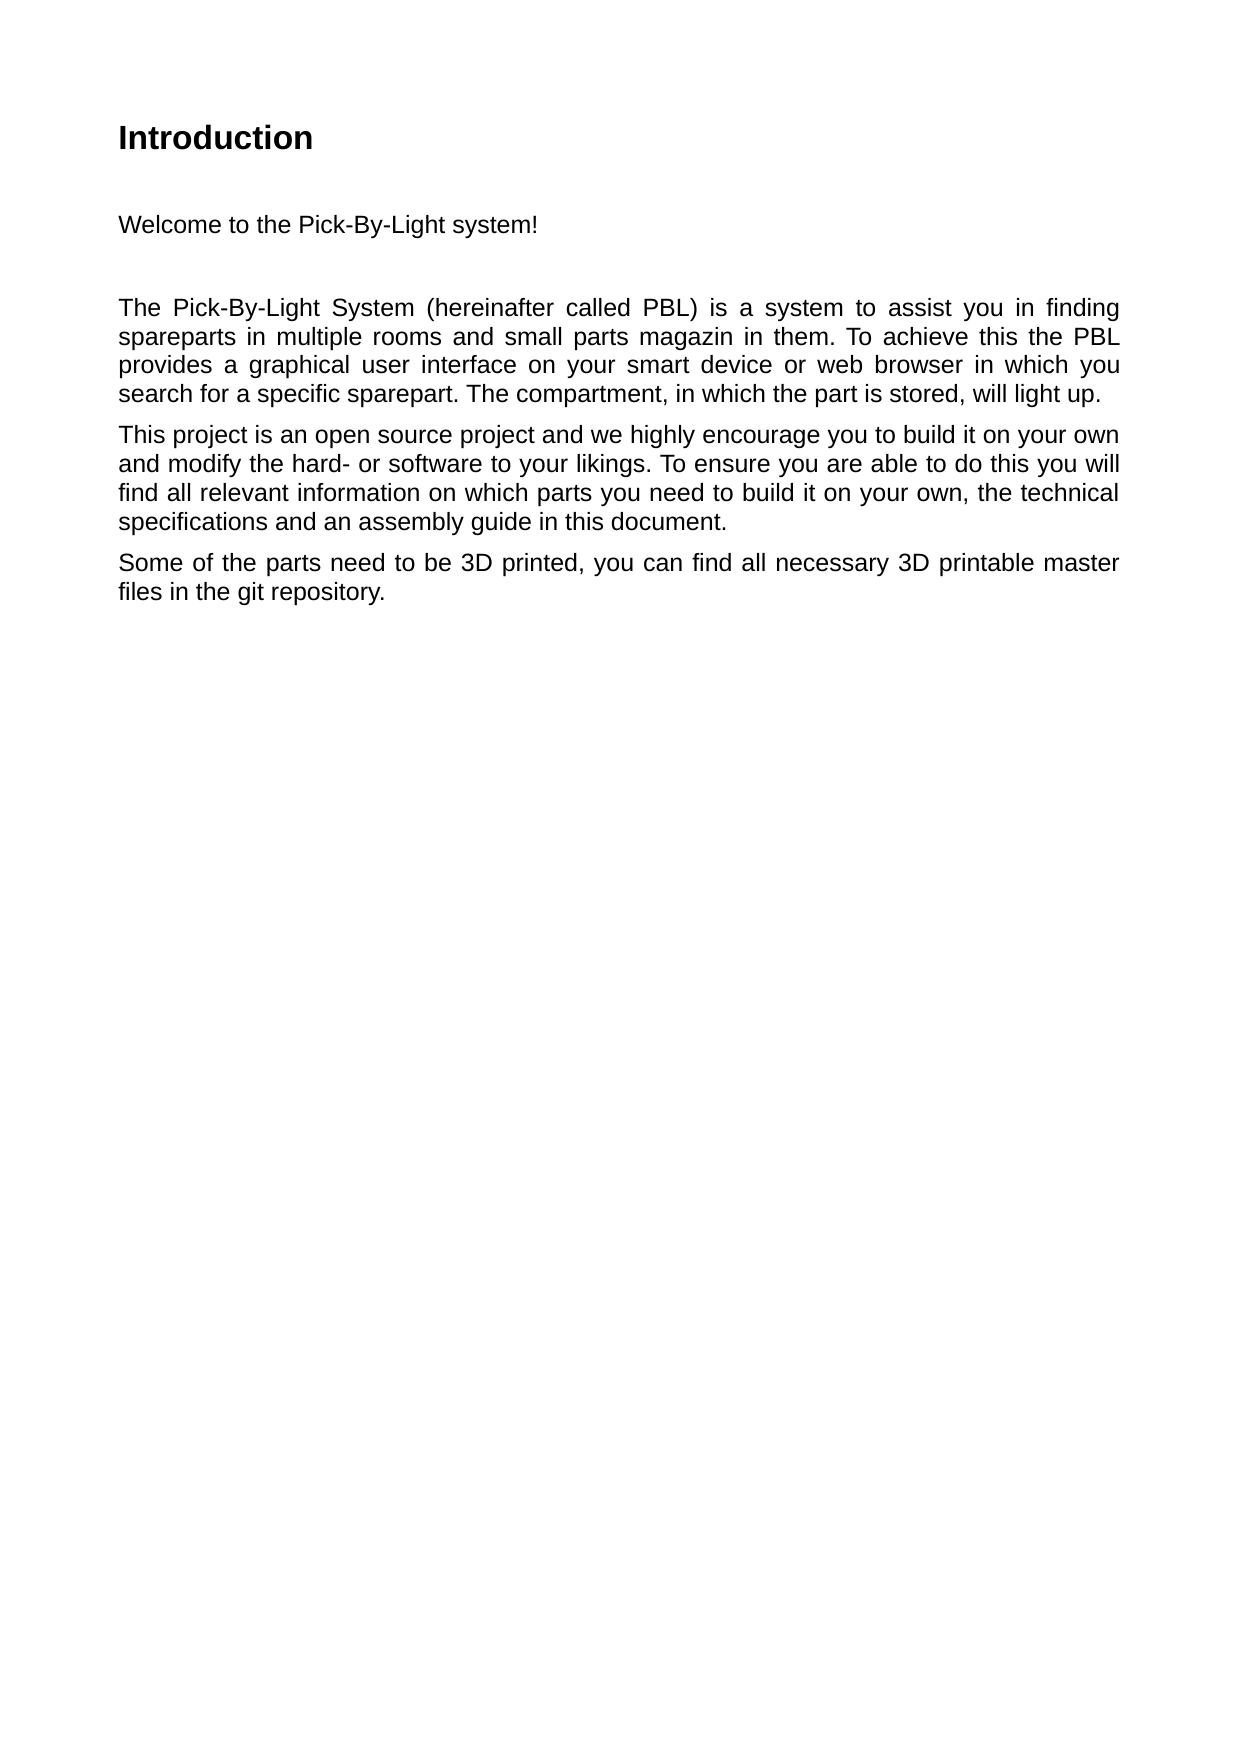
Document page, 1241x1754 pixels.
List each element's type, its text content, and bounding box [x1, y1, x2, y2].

text This project is an open source project and we highly encourage you to build it on your own and modify the hard- or software to your likings. To ensure you are able to do this you will find all relevant information on which parts you need to build it on your own, the technical specifications and an assembly guide in this document. [118, 421, 1122, 536]
text The Pick-By-Light System (hereinafter called PBL) is a system to assist you in finding spareparts in multiple rooms and small parts magazin in them. To achieve this the PBL provides a graphical user interface on your smart device or web browser in which you search for a specific sparepart. The compartment, in which the part is stored, will light up. [118, 293, 1122, 408]
subtitle Introduction [118, 118, 1122, 157]
text Welcome to the Pick-By-Light system! [118, 211, 1122, 239]
text Some of the parts need to be 3D printed, you can find all necessary 3D printable master files in the git repository. [118, 548, 1122, 606]
